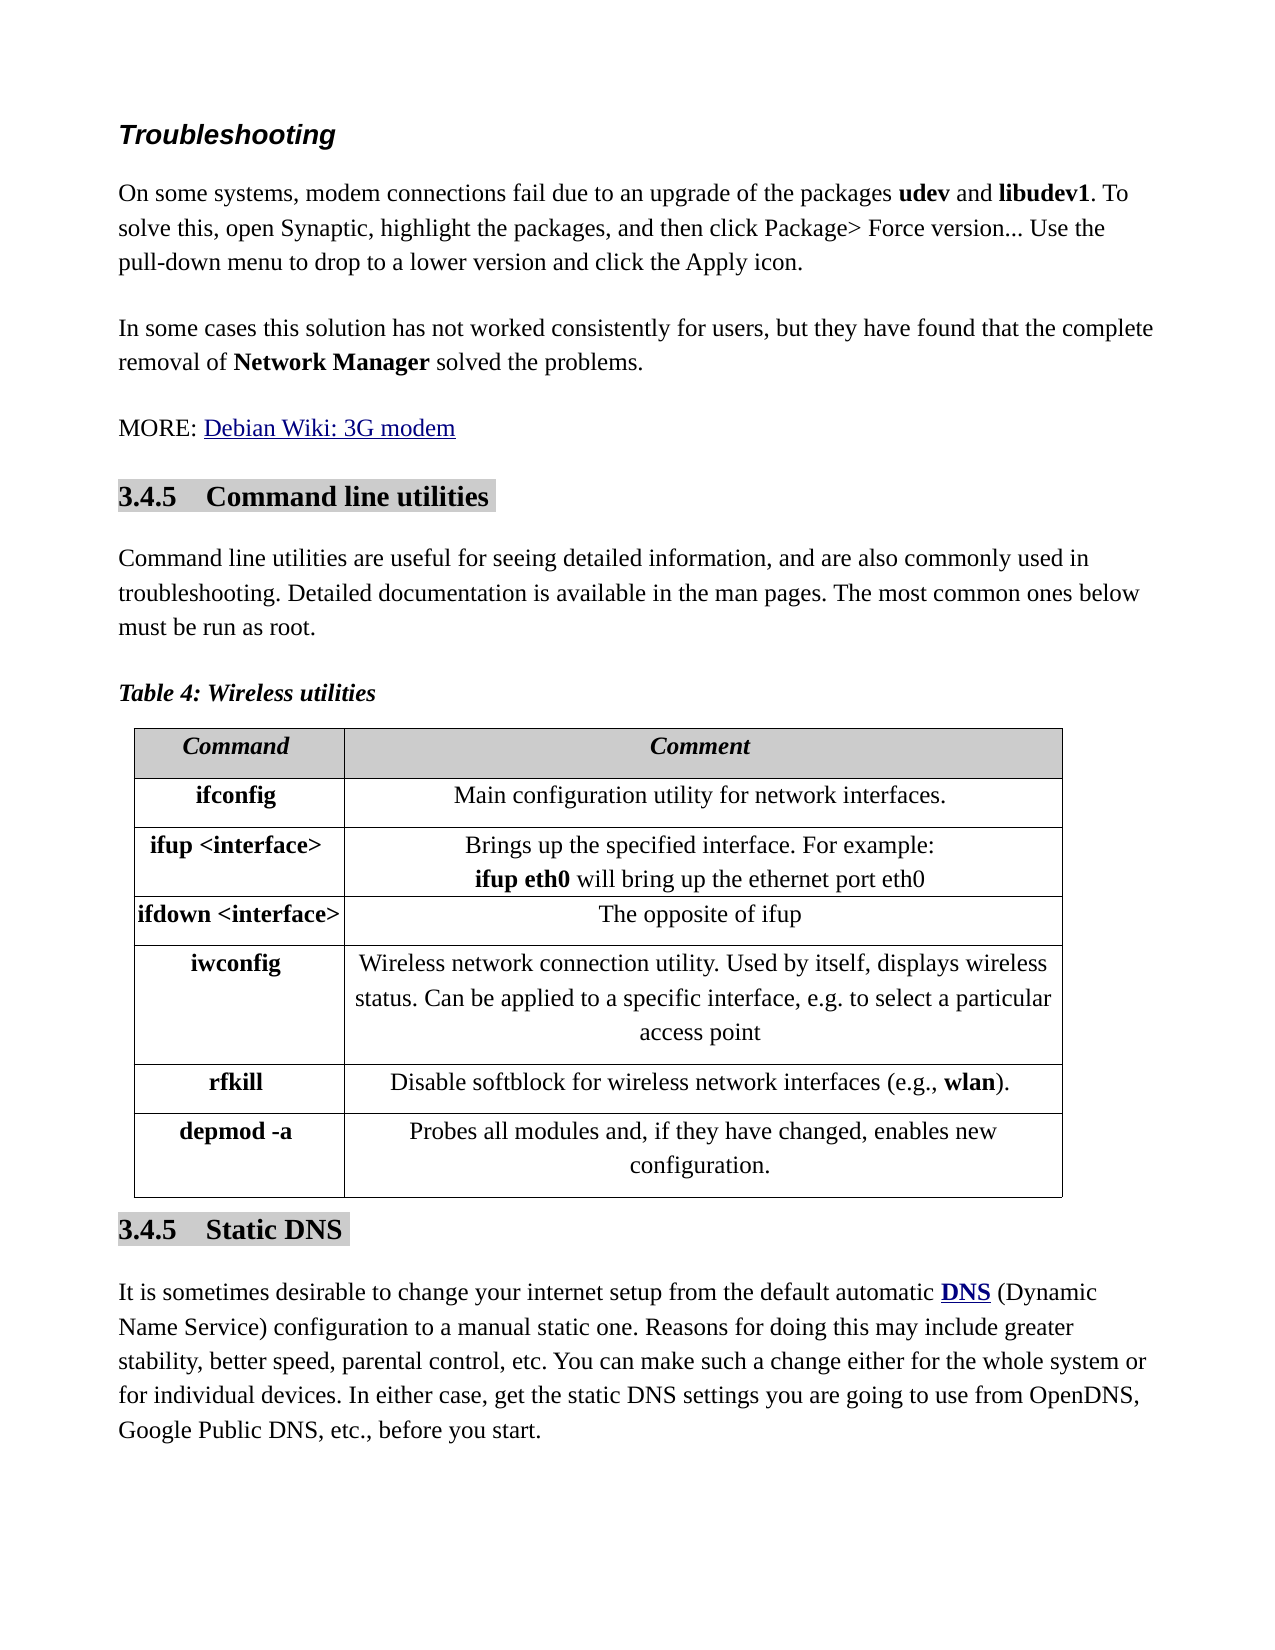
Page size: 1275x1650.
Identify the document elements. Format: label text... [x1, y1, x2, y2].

text It is sometimes desirable to change your internet setup from the default automatic DNS (Dynamic Name Service) configuration to a manual static one. Reasons for doing this may include greater stability, better speed, parental control, etc. You can make such a change either for the whole system or for individual devices. In either case, get the static DNS settings you are going to use from OpenDNS, Google Public DNS, etc., before you start. [118, 1277, 1157, 1444]
text In some cases this solution has not worked consistently for users, but they have found that the complete removal of Network Manager solved the problems. [118, 313, 1157, 376]
table_cell ifdown <interface> [135, 897, 344, 945]
table_cell Probes all modules and, if they have changed, enables new configuration. [345, 1114, 1062, 1197]
table_header Command [135, 729, 344, 778]
table_cell rfkill [135, 1065, 344, 1113]
table_cell The opposite of ifup [345, 897, 1062, 945]
text Table 4: Wireless utilities [118, 678, 1157, 707]
text Command line utilities are useful for seeing detailed information, and are also commonly used in troubleshooting. Detailed documentation is available in the man pages. The most common ones below must be run as root. [118, 543, 1157, 641]
subtitle 3.4.5 Command line utilities [496, 479, 1138, 512]
text On some systems, modem connections fail due to an upgrade of the packages udev and libudev1. To solve this, open Synaptic, highlight the packages, and then click Package> Force version... Use the pull-down menu to drop to a lower version and click the Apply icon. [118, 178, 1157, 276]
subtitle 3.4.5 Static DNS [350, 1212, 1157, 1246]
subtitle Troubleshooting [118, 118, 1157, 150]
table_header Comment [345, 729, 1062, 778]
table_cell Disable softblock for wireless network interfaces (e.g., wlan). [345, 1065, 1062, 1113]
table_cell Main configuration utility for network interfaces. [345, 779, 1062, 827]
table_cell ifup <interface> [135, 828, 344, 896]
table_cell iwconfig [135, 946, 344, 1063]
table_cell Brings up the specified interface. For example: ifup eth0 will bring up the ethernet port eth0 [345, 828, 1062, 896]
text MORE: Debian Wiki: 3G modem [118, 413, 1157, 442]
table_cell depmod -a [135, 1114, 344, 1197]
table_cell ifconfig [135, 779, 344, 827]
table_cell Wireless network connection utility. Used by itself, displays wireless status. Can be applied to a specific interface, e.g. to select a particular access point [345, 946, 1062, 1063]
